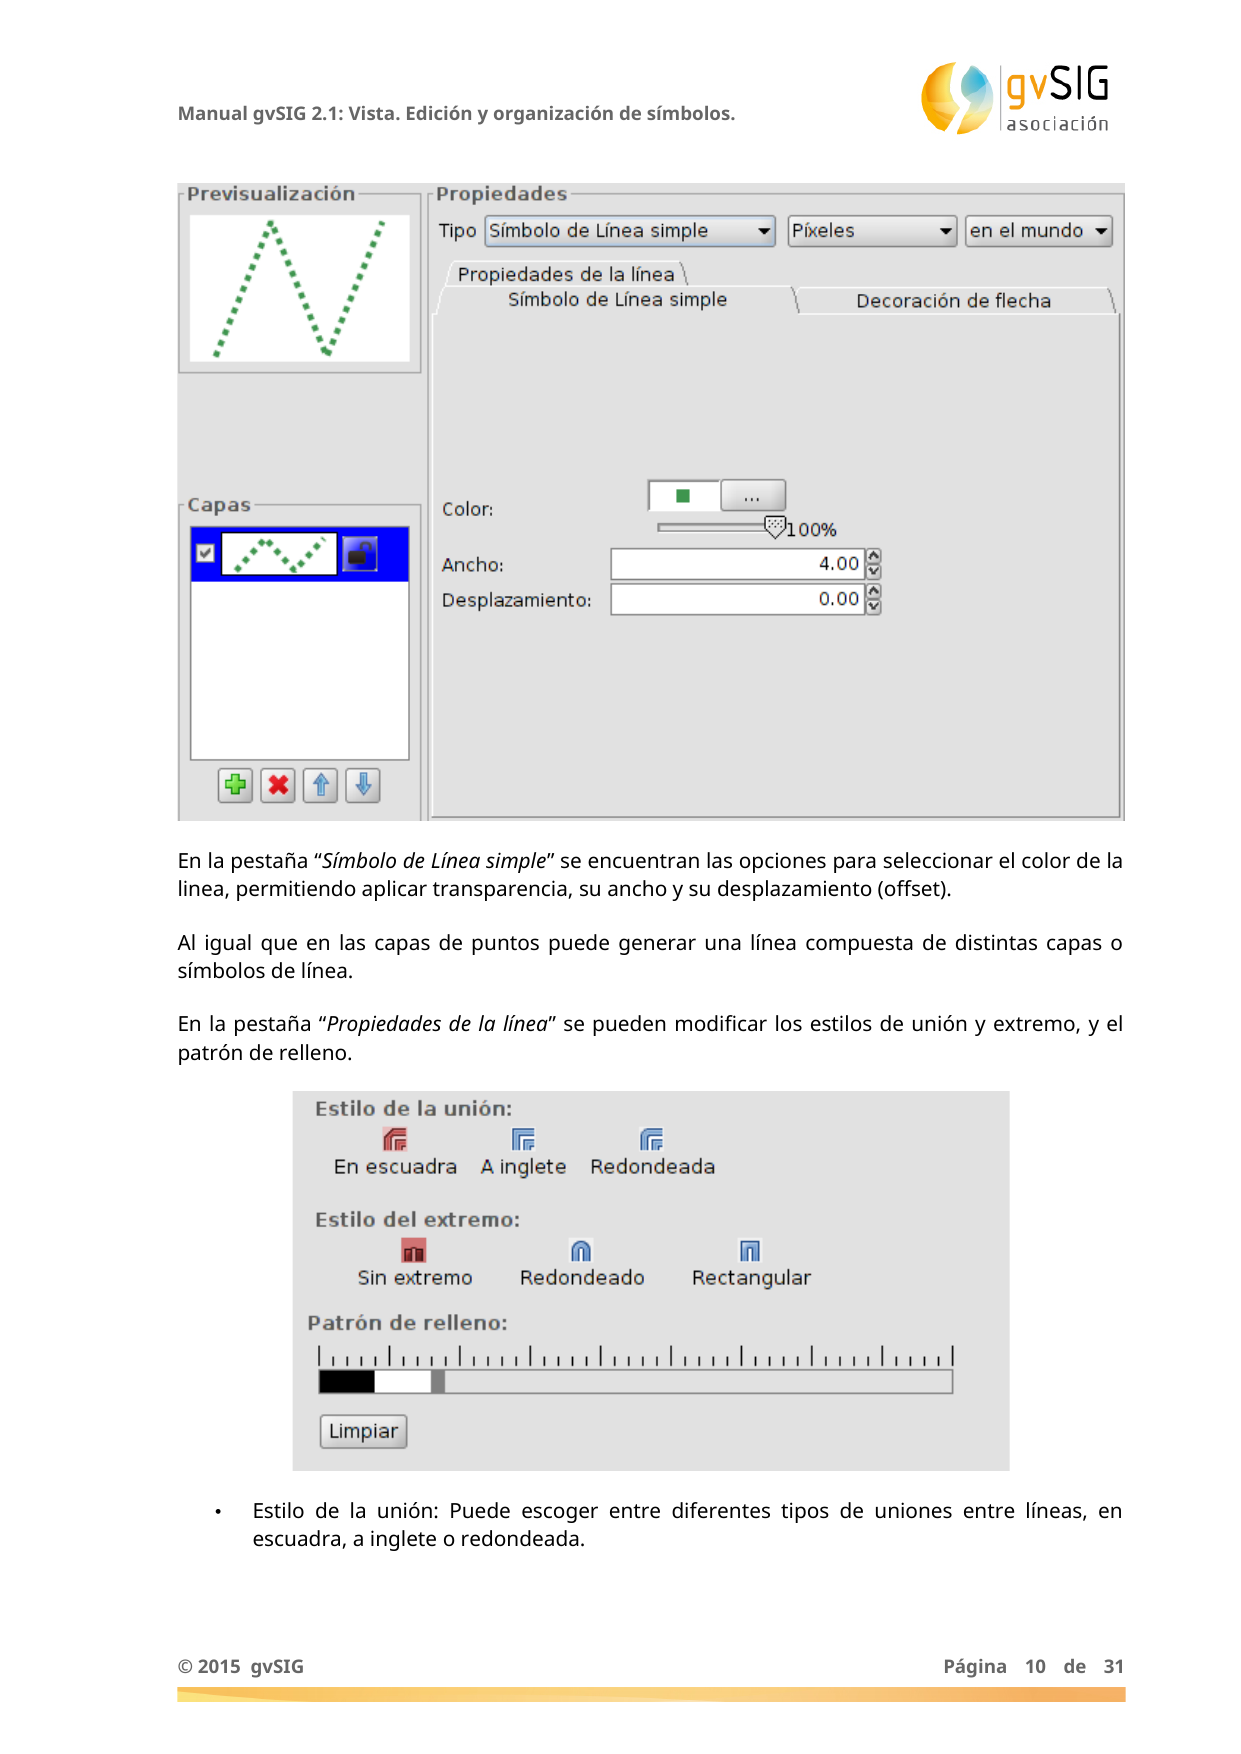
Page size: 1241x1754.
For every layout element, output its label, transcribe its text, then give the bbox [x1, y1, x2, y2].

list Estilo de la unión: Puede escoger entre diferentes tipos de uniones entre líneas, en escuadra, a inglete o redondeada. [215, 1496, 1125, 1553]
text Al igual que en las capas de puntos puede generar una línea compuesta de distintas capas o símbolos de línea. [177, 928, 1125, 984]
picture [177, 1687, 1126, 1702]
picture [902, 47, 1122, 148]
picture [292, 1091, 1010, 1471]
text En la pestaña “Propiedades de la línea” se pueden modificar los estilos de unión y extremo, y el patrón de relleno. [177, 1009, 1125, 1066]
text En la pestaña “Símbolo de Línea simple” se encuentran las opciones para seleccionar el color de la linea, permitiendo aplicar transparencia, su ancho y su desplazamiento (offset). [177, 846, 1125, 903]
picture [177, 183, 1125, 821]
